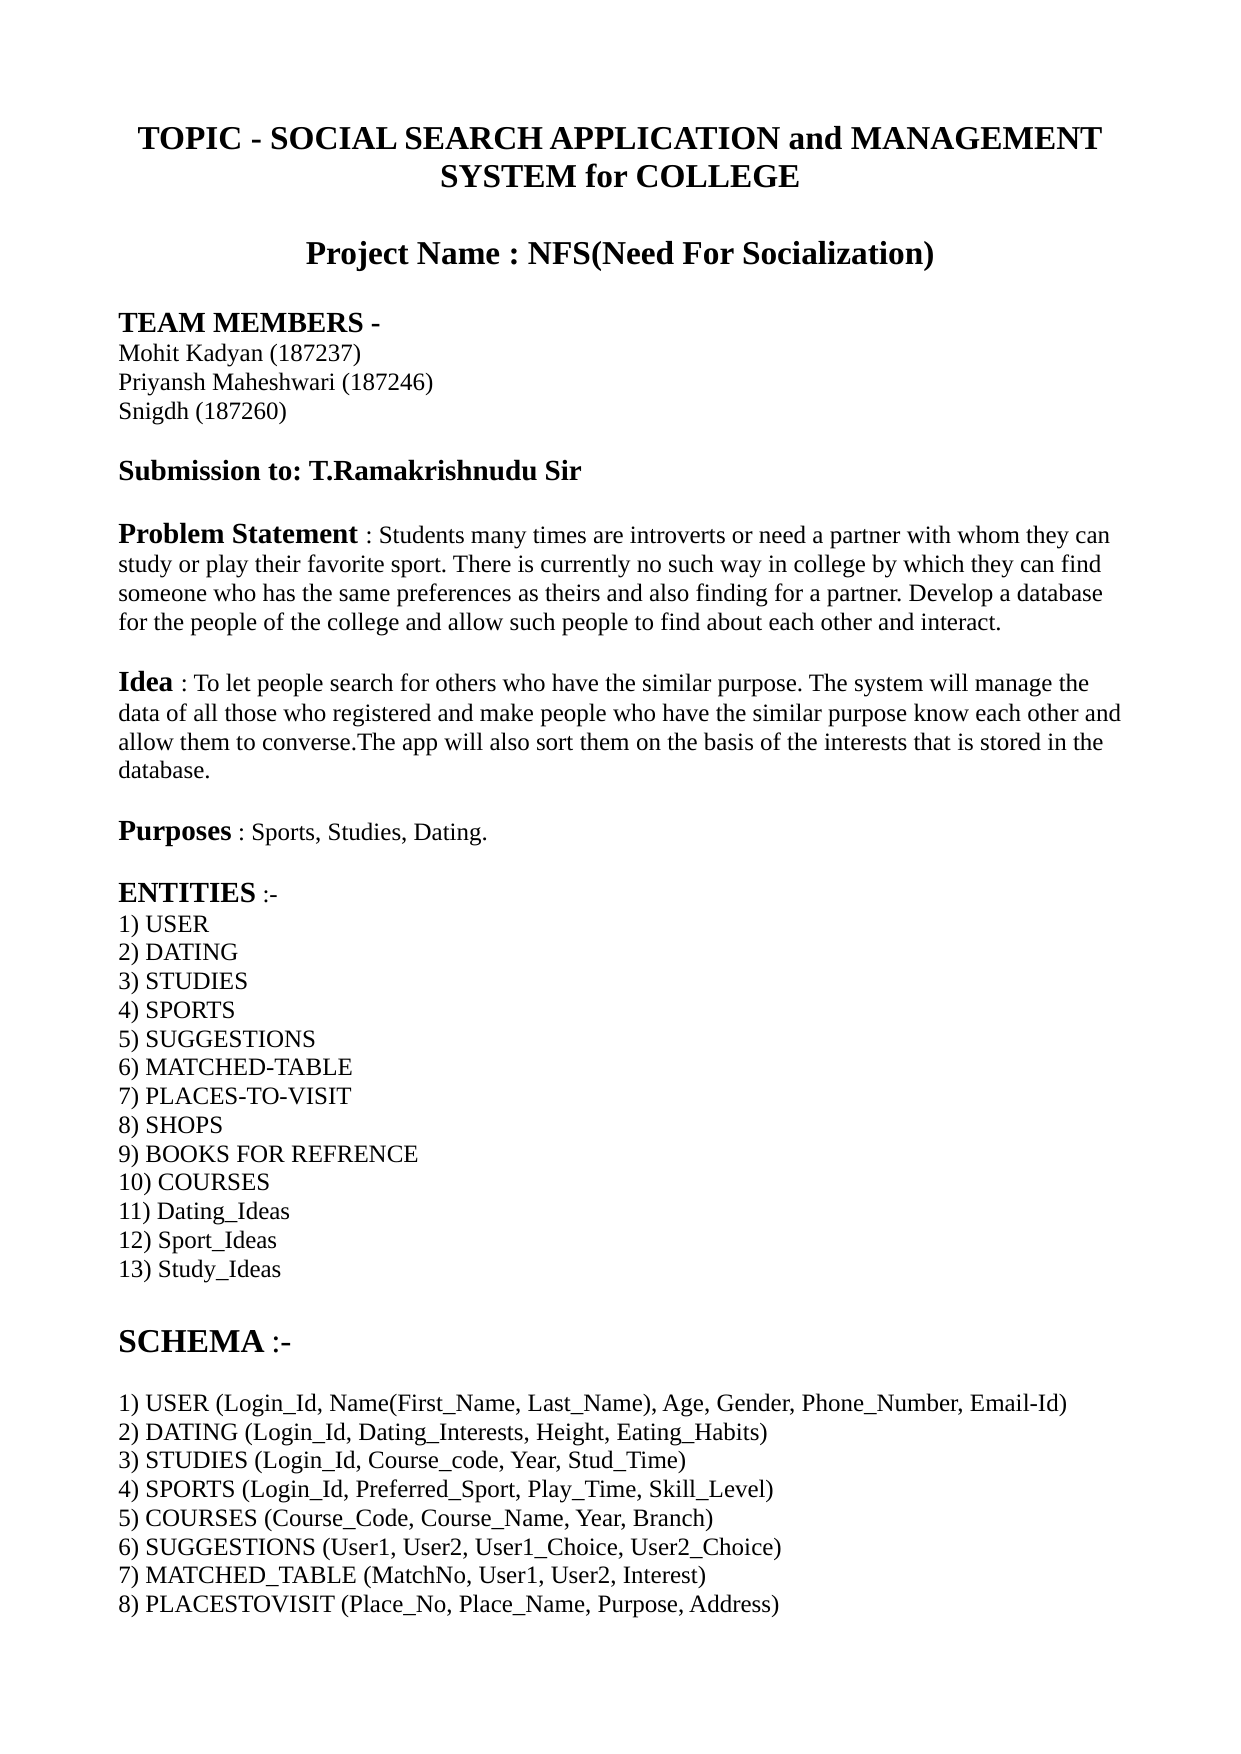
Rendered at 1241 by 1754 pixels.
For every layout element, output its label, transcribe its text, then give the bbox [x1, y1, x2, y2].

text ENTITIES :- [118, 875, 1122, 909]
text 1) USER (Login_Id, Name(First_Name, Last_Name), Age, Gender, Phone_Number, Email-Id) [118, 1388, 1122, 1417]
text Priyansh Maheshwari (187246) [118, 367, 1122, 396]
text TEAM MEMBERS - [118, 305, 1122, 338]
text 10) COURSES [118, 1167, 1122, 1196]
text 1) USER [118, 909, 1122, 937]
text 5) SUGGESTIONS [118, 1024, 1122, 1052]
text 5) COURSES (Course_Code, Course_Name, Year, Branch) [118, 1503, 1122, 1532]
text 8) SHOPS [118, 1110, 1122, 1139]
text Problem Statement : Students many times are introverts or need a partner with whom they can study or play their favorite sport. There is currently no such way in college by which they can find someone who has the same preferences as theirs and also finding for a partner. Develop a database for the people of the college and allow such people to find about each other and interact. [118, 516, 1122, 636]
text 2) DATING [118, 937, 1122, 966]
text Purposes : Sports, Studies, Dating. [118, 813, 1122, 846]
text Snigdh (187260) [118, 396, 1122, 425]
text 9) BOOKS FOR REFRENCE [118, 1139, 1122, 1167]
text SCHEMA :- [118, 1321, 1122, 1359]
text 7) MATCHED_TABLE (MatchNo, User1, User2, Interest) [118, 1560, 1122, 1589]
text 8) PLACESTOVISIT (Place_No, Place_Name, Purpose, Address) [118, 1589, 1122, 1618]
text Mohit Kadyan (187237) [118, 338, 1122, 367]
text Project Name : NFS(Need For Socialization) [118, 233, 1122, 271]
text Submission to: T.Ramakrishnudu Sir [118, 453, 1122, 487]
text 6) MATCHED-TABLE [118, 1052, 1122, 1081]
text 13) Study_Ideas [118, 1254, 1122, 1282]
text 3) STUDIES [118, 966, 1122, 995]
text TOPIC - SOCIAL SEARCH APPLICATION and MANAGEMENT SYSTEM for COLLEGE [118, 118, 1122, 195]
text 3) STUDIES (Login_Id, Course_code, Year, Stud_Time) [118, 1445, 1122, 1474]
text 4) SPORTS (Login_Id, Preferred_Sport, Play_Time, Skill_Level) [118, 1474, 1122, 1503]
text Idea : To let people search for others who have the similar purpose. The system will manage the data of all those who registered and make people who have the similar purpose know each other and allow them to converse.The app will also sort them on the basis of the interests that is stored in the database. [118, 664, 1122, 784]
text 4) SPORTS [118, 995, 1122, 1024]
text 7) PLACES-TO-VISIT [118, 1081, 1122, 1110]
text 6) SUGGESTIONS (User1, User2, User1_Choice, User2_Choice) [118, 1532, 1122, 1560]
text 12) Sport_Ideas [118, 1225, 1122, 1254]
text 2) DATING (Login_Id, Dating_Interests, Height, Eating_Habits) [118, 1417, 1122, 1445]
text 11) Dating_Ideas [118, 1196, 1122, 1225]
